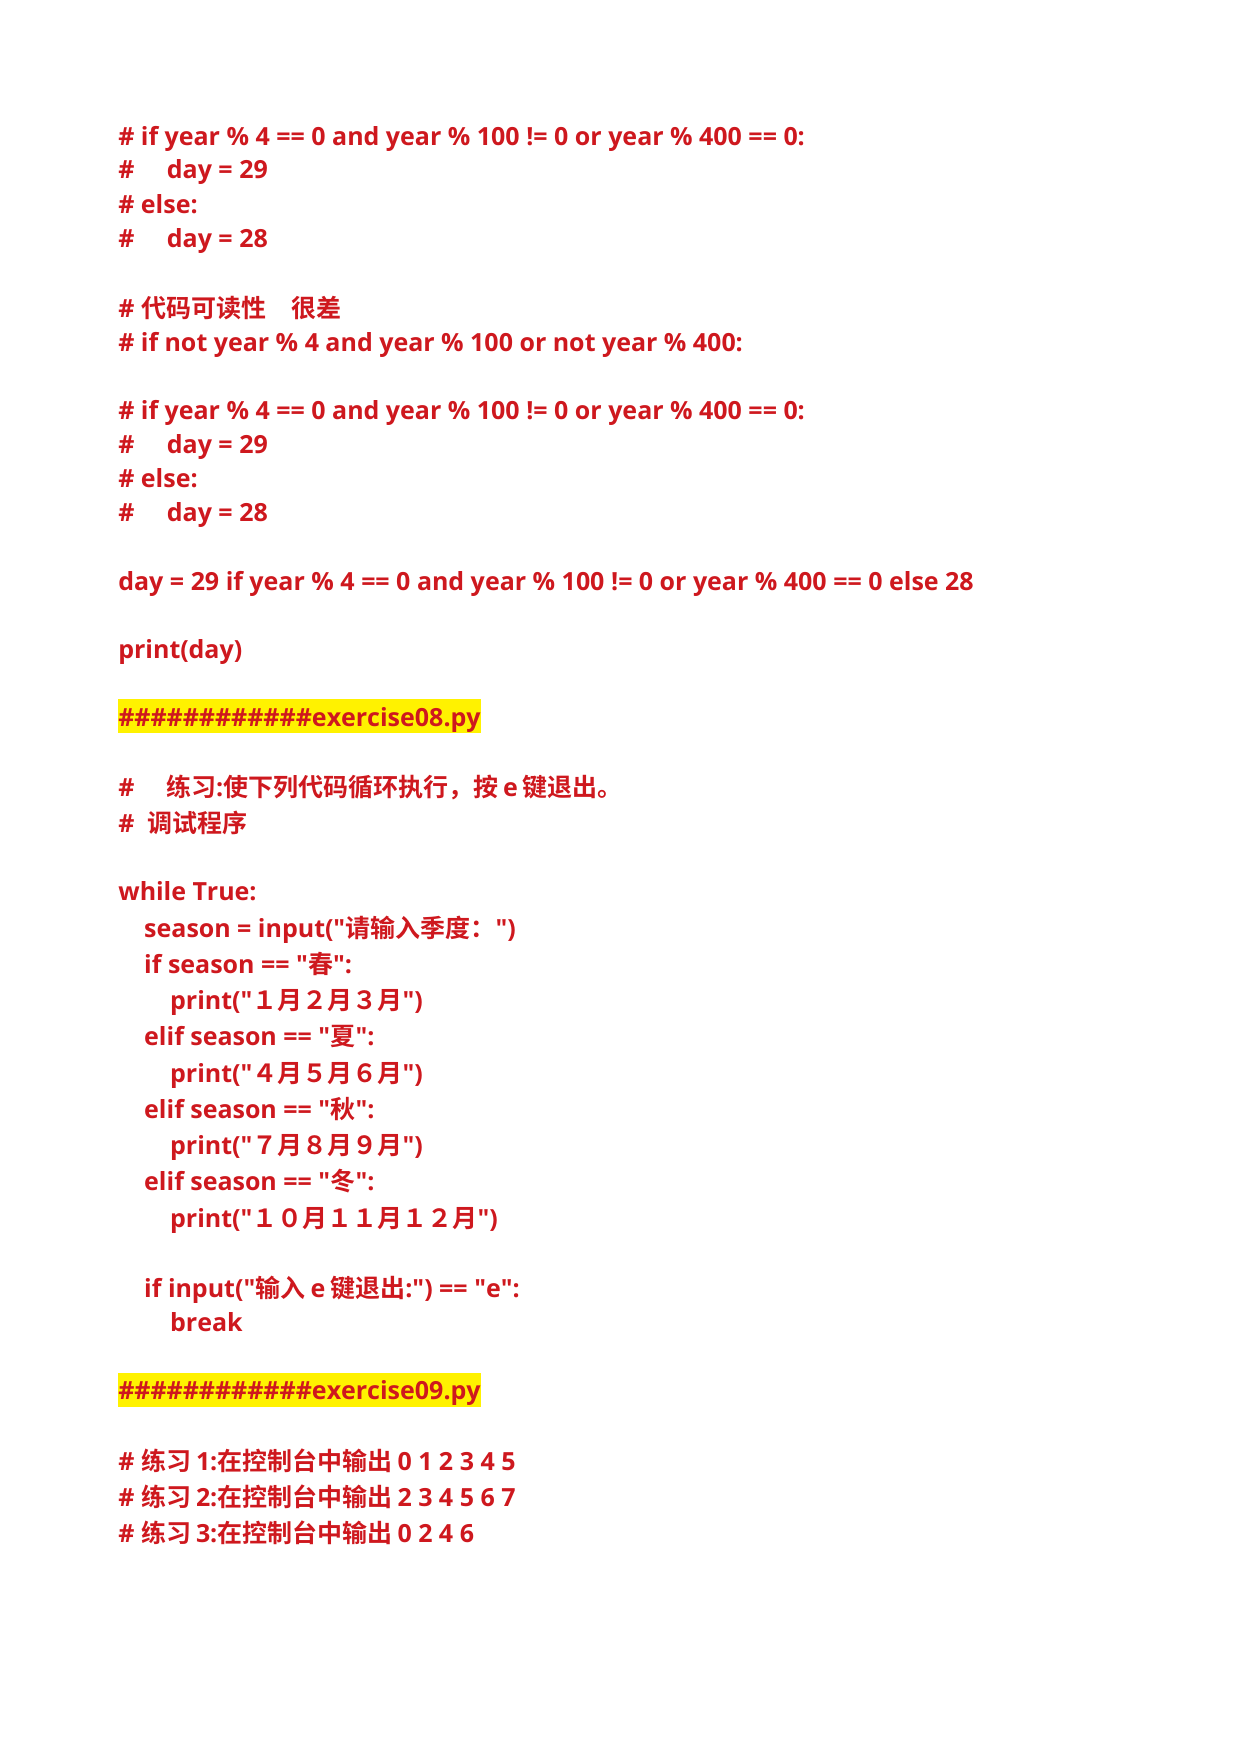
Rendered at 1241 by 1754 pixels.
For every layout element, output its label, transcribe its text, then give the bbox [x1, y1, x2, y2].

subtitle # if year % 4 == 0 and year % 100 != 0 or year % 400 == 0: [118, 118, 1122, 152]
subtitle while True: [118, 874, 1122, 908]
subtitle season = input("请输入季度：") [118, 908, 1122, 944]
subtitle # if not year % 4 and year % 100 or not year % 400: [118, 325, 1122, 359]
subtitle # day = 28 [118, 220, 1122, 254]
subtitle # 调试程序 [118, 804, 1122, 840]
subtitle ############exercise08.py [118, 699, 1122, 733]
subtitle day = 29 if year % 4 == 0 and year % 100 != 0 or year % 400 == 0 else 28 [118, 563, 1122, 597]
subtitle print("１月２月３月") [118, 981, 1122, 1017]
subtitle # if year % 4 == 0 and year % 100 != 0 or year % 400 == 0: [118, 393, 1122, 427]
subtitle print("７月８月９月") [118, 1126, 1122, 1162]
subtitle # 练习2:在控制台中输出2 3 4 5 6 7 [118, 1477, 1122, 1513]
subtitle # 练习1:在控制台中输出0 1 2 3 4 5 [118, 1441, 1122, 1477]
subtitle elif season == "秋": [118, 1089, 1122, 1126]
subtitle if season == "春": [118, 944, 1122, 981]
subtitle elif season == "夏": [118, 1017, 1122, 1053]
subtitle # 代码可读性 很差 [118, 288, 1122, 325]
subtitle # else: [118, 186, 1122, 220]
subtitle # else: [118, 461, 1122, 495]
subtitle print(day) [118, 631, 1122, 665]
subtitle ############exercise09.py [118, 1373, 1122, 1407]
subtitle if input("输入e键退出:") == "e": [118, 1268, 1122, 1305]
subtitle # day = 29 [118, 427, 1122, 461]
subtitle break [118, 1305, 1122, 1339]
subtitle # day = 29 [118, 152, 1122, 186]
subtitle # 练习3:在控制台中输出0 2 4 6 [118, 1513, 1122, 1550]
subtitle elif season == "冬": [118, 1162, 1122, 1198]
subtitle print("１０月１１月１２月") [118, 1198, 1122, 1234]
subtitle # 练习:使下列代码循环执行，按e键退出。 [118, 767, 1122, 804]
subtitle # day = 28 [118, 495, 1122, 529]
subtitle print("４月５月６月") [118, 1053, 1122, 1089]
